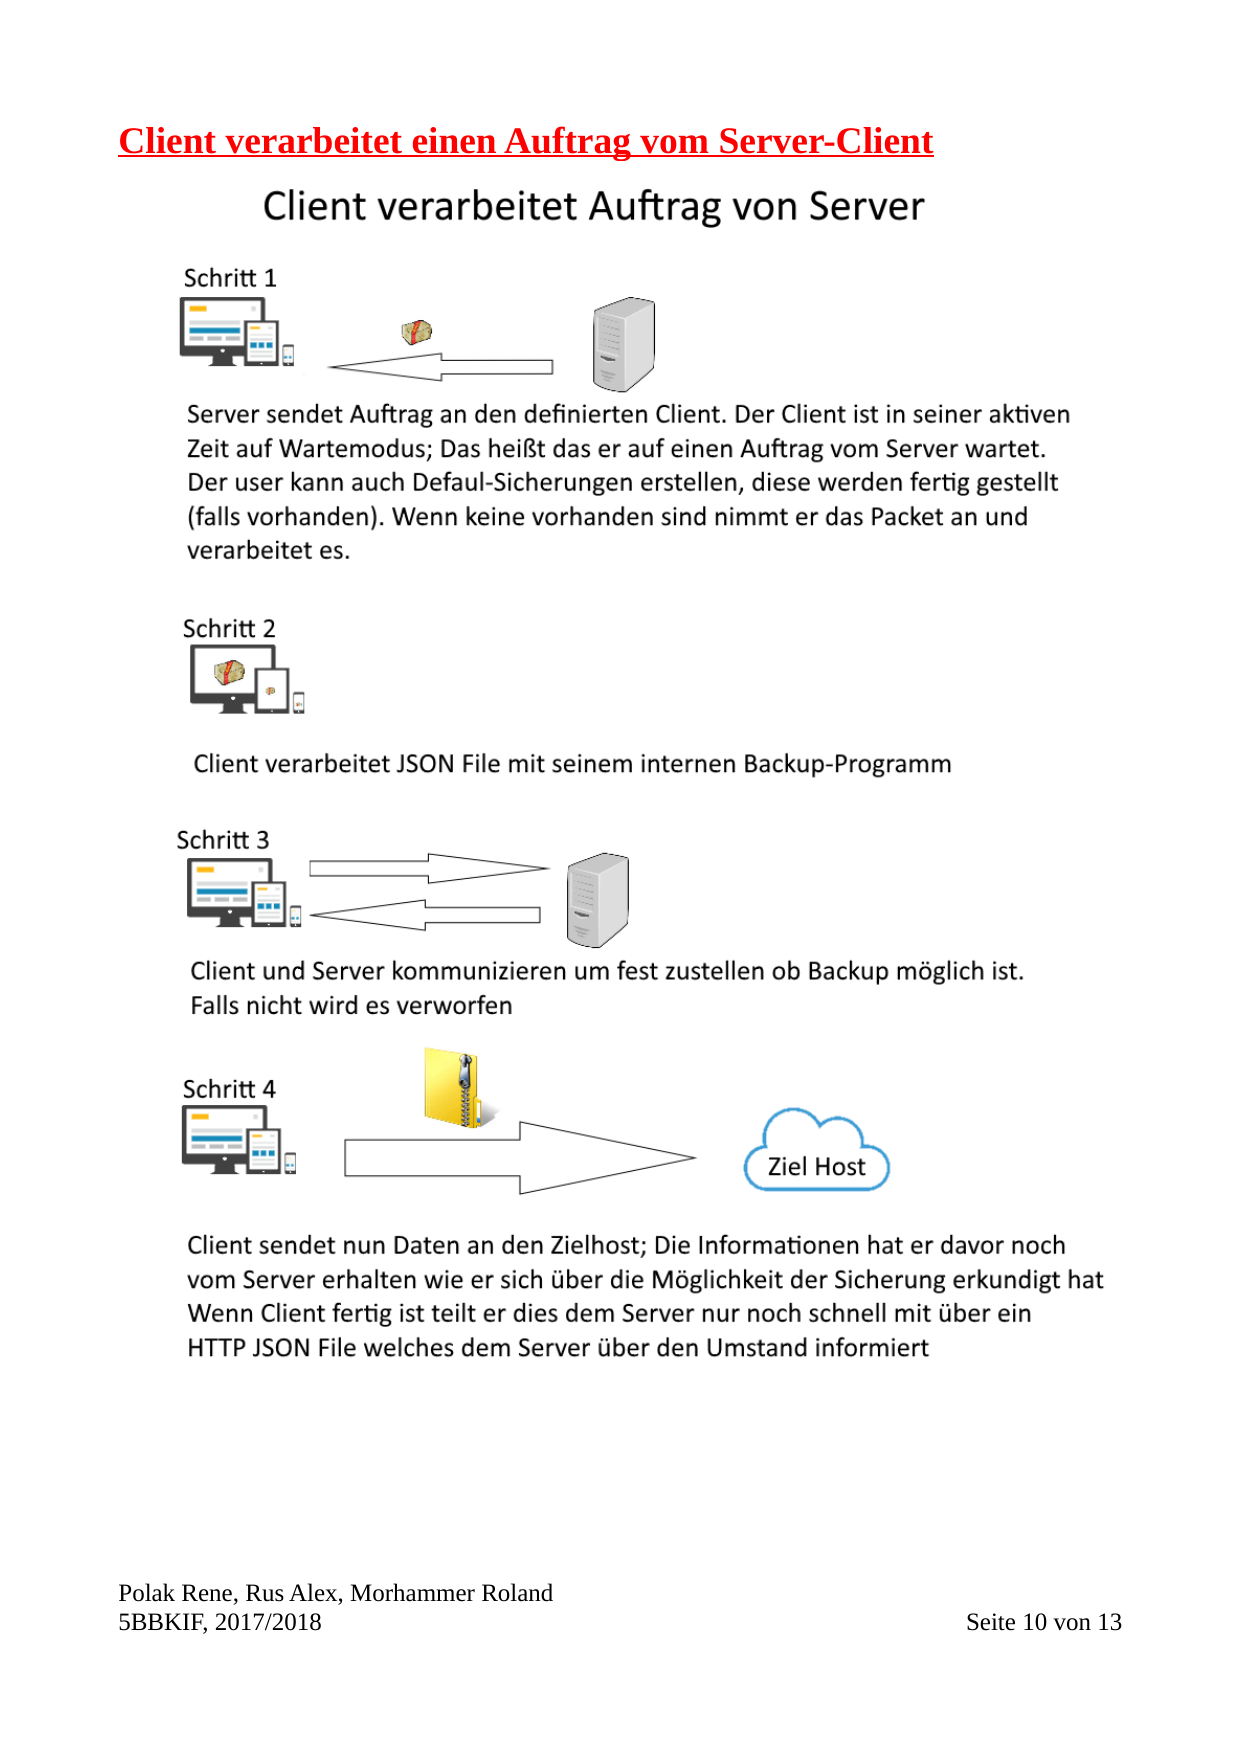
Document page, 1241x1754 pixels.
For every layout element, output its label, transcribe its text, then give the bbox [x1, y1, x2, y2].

text Client verarbeitet einen Auftrag vom Server-Client [118, 118, 1122, 161]
picture [118, 161, 1123, 1417]
